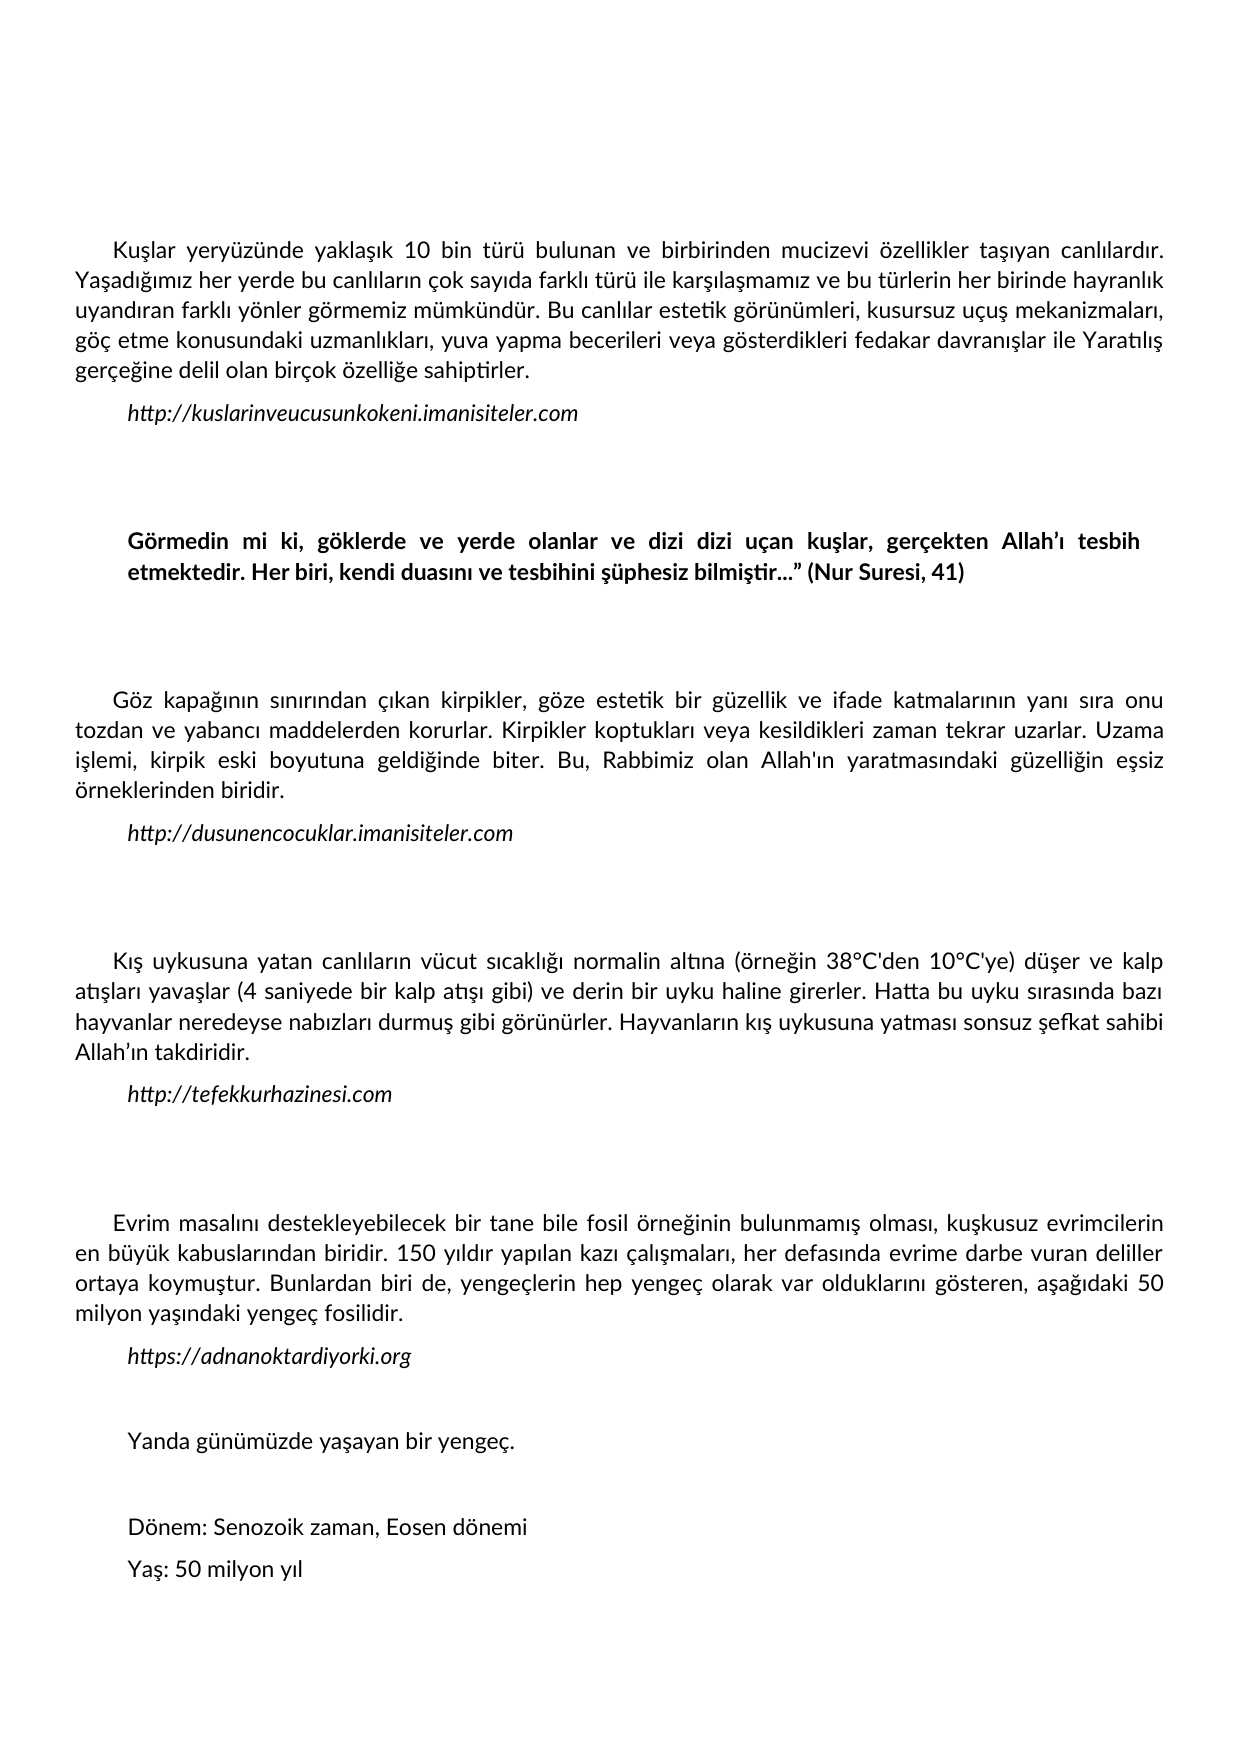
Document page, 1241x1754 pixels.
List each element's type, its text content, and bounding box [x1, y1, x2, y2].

text http://kuslarinveucusunkokeni.imanisiteler.com [127, 399, 1143, 426]
text Dönem: Senozoik zaman, Eosen dönemi [127, 1512, 1143, 1540]
text Göz kapağının sınırından çıkan kirpikler, göze estetik bir güzellik ve ifade katmalarının yanı sıra onu tozdan ve yabancı maddelerden korurlar. Kirpikler koptukları veya kesildikleri zaman tekrar uzarlar. Uzama işlemi, kirpik eski boyutuna geldiğinde biter. Bu, Rabbimiz olan Allah'ın yaratmasındaki güzelliğin eşsiz örneklerinden biridir. [75, 685, 1165, 803]
text Evrim masalını destekleyebilecek bir tane bile fosil örneğinin bulunmamış olması, kuşkusuz evrimcilerin en büyük kabuslarından biridir. 150 yıldır yapılan kazı çalışmaları, her defasında evrime darbe vuran deliller ortaya koymuştur. Bunlardan biri de, yengeçlerin hep yengeç olarak var olduklarını gösteren, aşağıdaki 50 milyon yaşındaki yengeç fosilidir. [75, 1208, 1165, 1326]
text https://adnanoktardiyorki.org [127, 1342, 1143, 1369]
text Görmedin mi ki, göklerde ve yerde olanlar ve dizi dizi uçan kuşlar, gerçekten Allah’ı tesbih etmektedir. Her biri, kendi duasını ve tesbihini şüphesiz bilmiştir...” (Nur Suresi, 41) [127, 527, 1143, 585]
text Kuşlar yeryüzünde yaklaşık 10 bin türü bulunan ve birbirinden mucizevi özellikler taşıyan canlılardır. Yaşadığımız her yerde bu canlıların çok sayıda farklı türü ile karşılaşmamız ve bu türlerin her birinde hayranlık uyandıran farklı yönler görmemiz mümkündür. Bu canlılar estetik görünümleri, kusursuz uçuş mekanizmaları, göç etme konusundaki uzmanlıkları, yuva yapma becerileri veya gösterdikleri fedakar davranışlar ile Yaratılış gerçeğine delil olan birçok özelliğe sahiptirler. [75, 235, 1165, 384]
text http://tefekkurhazinesi.com [127, 1080, 1143, 1108]
text Yanda günümüzde yaşayan bir yengeç. [127, 1427, 1143, 1454]
text http://dusunencocuklar.imanisiteler.com [127, 819, 1143, 846]
text Kış uykusuna yatan canlıların vücut sıcaklığı normalin altına (örneğin 38°C'den 10°C'ye) düşer ve kalp atışları yavaşlar (4 saniyede bir kalp atışı gibi) ve derin bir uyku haline girerler. Hatta bu uyku sırasında bazı hayvanlar neredeyse nabızları durmuş gibi görünürler. Hayvanların kış uykusuna yatması sonsuz şefkat sahibi Allah’ın takdiridir. [75, 947, 1165, 1065]
text Yaş: 50 milyon yıl [127, 1555, 1143, 1583]
